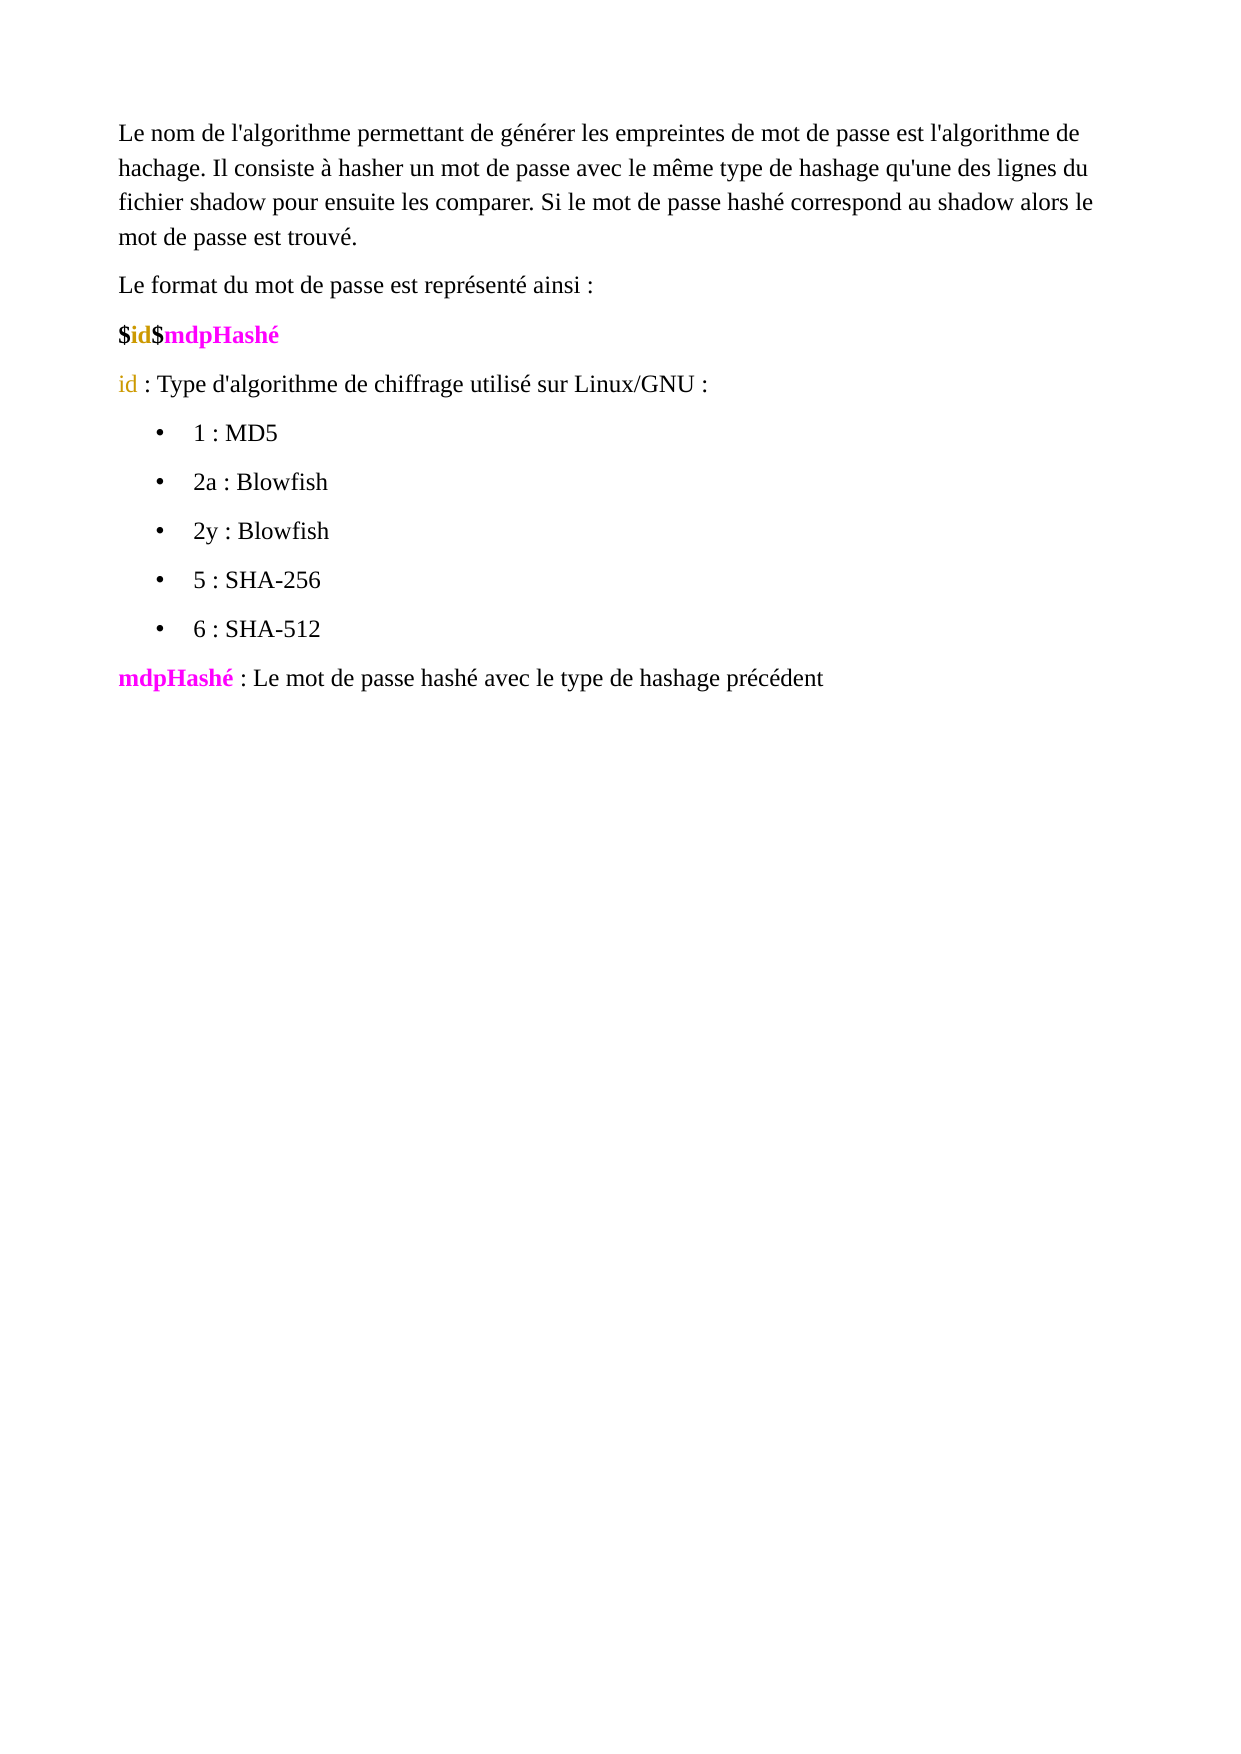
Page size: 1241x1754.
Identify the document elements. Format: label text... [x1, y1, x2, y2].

text Le format du mot de passe est représenté ainsi : [118, 271, 1122, 299]
list 1 : MD5 [156, 418, 1122, 447]
text $id$mdpHashé [118, 320, 1122, 348]
list 6 : SHA-512 [156, 614, 1122, 643]
text mdpHashé : Le mot de passe hashé avec le type de hashage précédent [118, 663, 1122, 692]
list 2a : Blowfish [156, 467, 1122, 496]
text id : Type d'algorithme de chiffrage utilisé sur Linux/GNU : [118, 369, 1122, 397]
text Le nom de l'algorithme permettant de générer les empreintes de mot de passe est l'algorithme de hachage. Il consiste à hasher un mot de passe avec le même type de hashage qu'une des lignes du fichier shadow pour ensuite les comparer. Si le mot de passe hashé correspond au shadow alors le mot de passe est trouvé. [118, 118, 1122, 250]
list 5 : SHA-256 [156, 565, 1122, 594]
list 2y : Blowfish [156, 516, 1122, 545]
